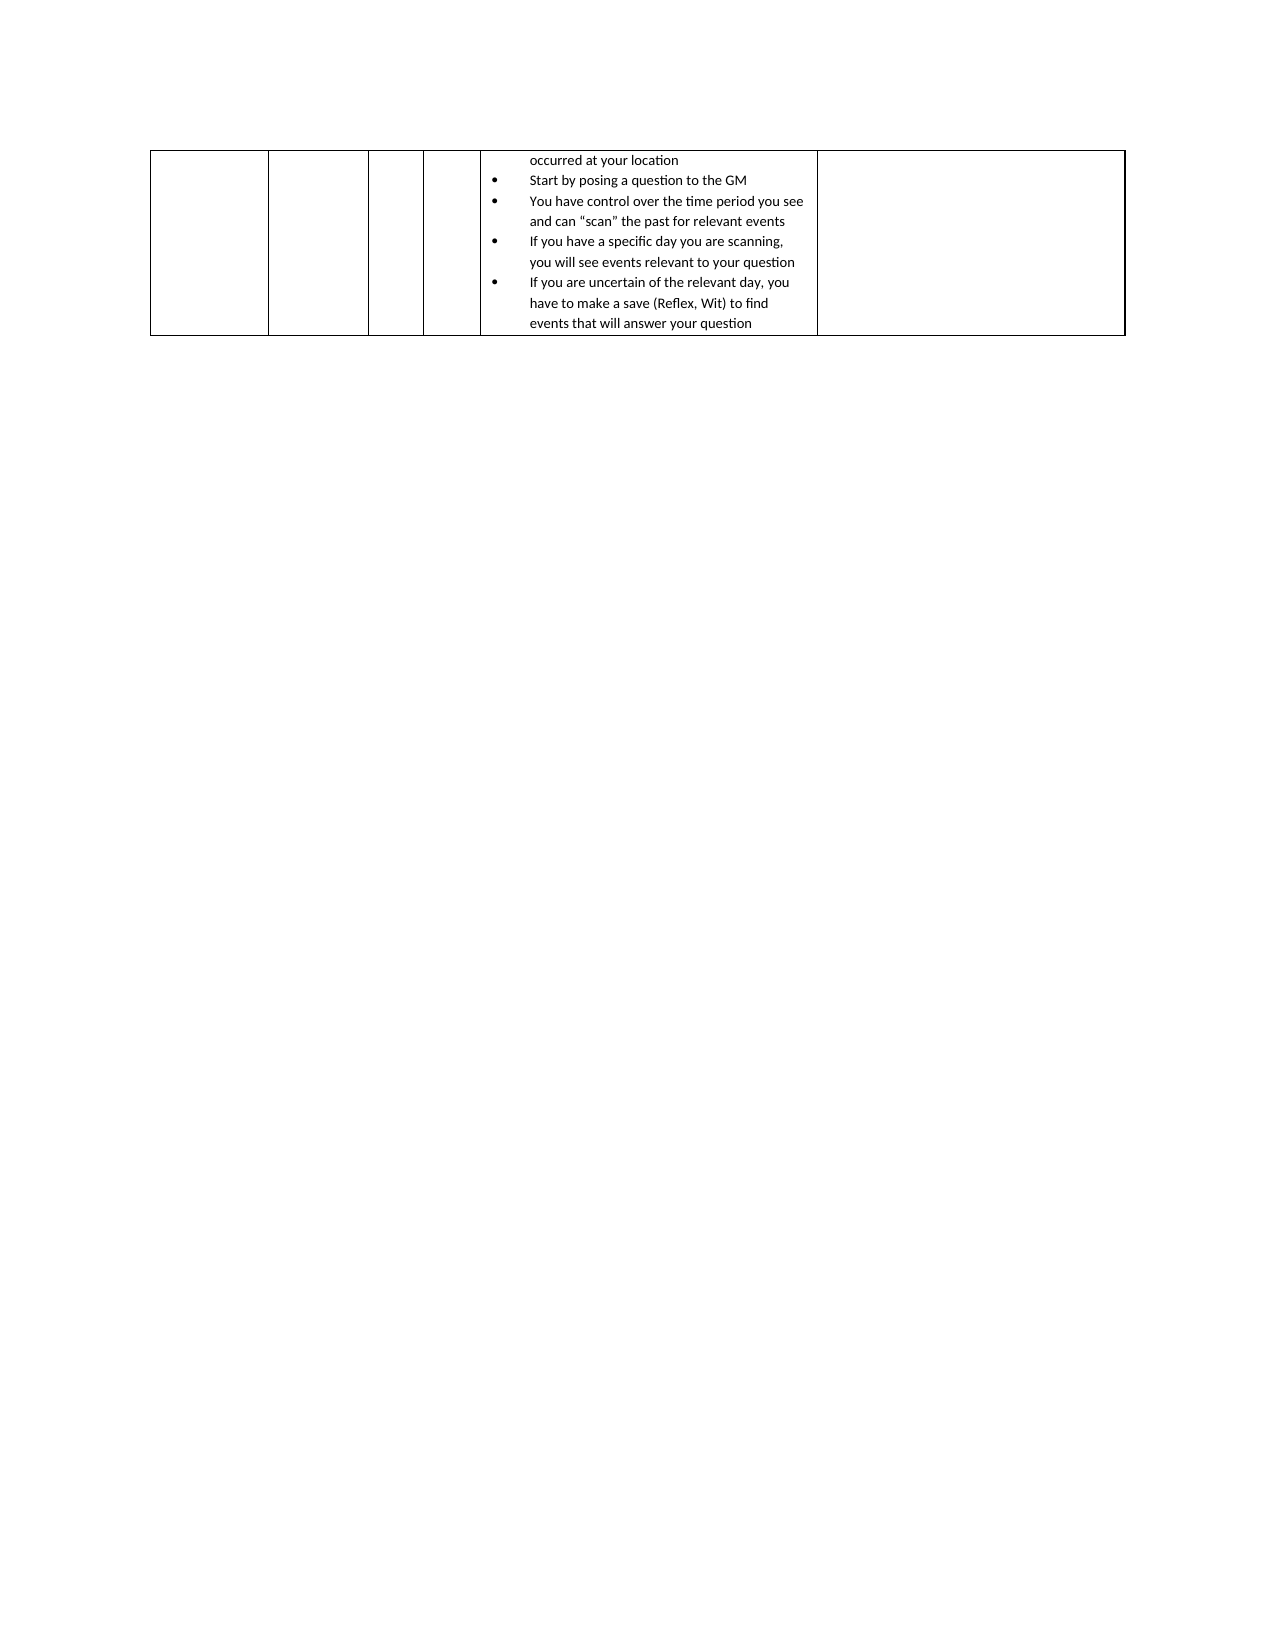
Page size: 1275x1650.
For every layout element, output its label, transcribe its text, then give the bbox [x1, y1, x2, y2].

table_cell You can peek into the past, seeing events that occurred at your location Start by posing a question to the GM You have control over the time period you see and can “scan” the past for relevant events If you have a specific day you are scanning, you will see events relevant to your question If you are uncertain of the relevant day, you have to make a save (Reflex, Wit) to find events that will answer your question [481, 151, 817, 335]
table_cell [269, 151, 368, 335]
table_cell [151, 151, 268, 335]
table_cell [818, 151, 1124, 335]
table_cell [369, 151, 423, 335]
table_cell [424, 151, 480, 335]
